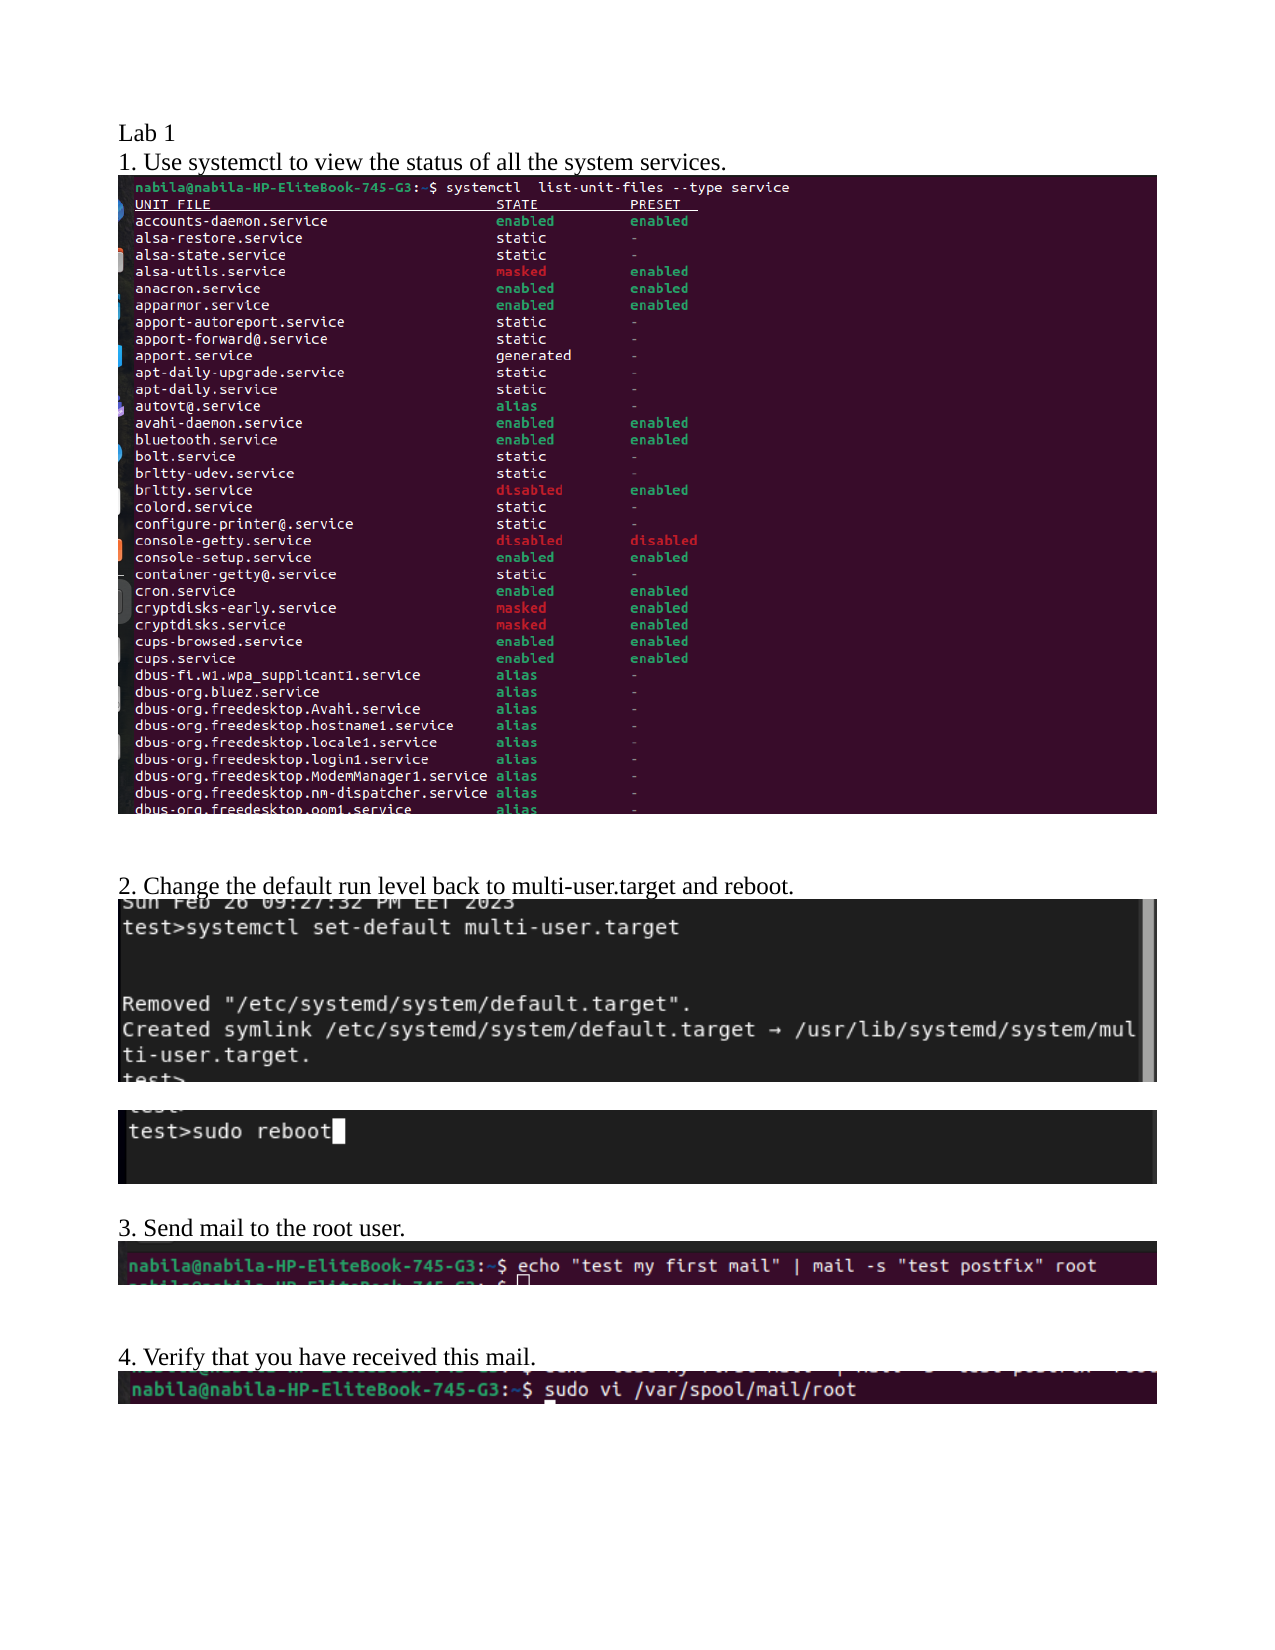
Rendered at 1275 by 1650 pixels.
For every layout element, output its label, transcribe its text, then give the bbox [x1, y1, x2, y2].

text Lab 1 [118, 118, 1157, 147]
text 4. Verify that you have received this mail. [118, 1342, 1157, 1371]
picture [118, 1241, 1157, 1285]
text 2. Change the default run level back to multi-user.target and reboot. [118, 871, 1157, 899]
text 3. Send mail to the root user. [118, 1213, 1157, 1241]
text 1. Use systemctl to view the status of all the system services. [118, 147, 1157, 175]
picture [118, 899, 1157, 1082]
picture [118, 1110, 1157, 1184]
picture [118, 1371, 1157, 1404]
picture [118, 175, 1157, 814]
